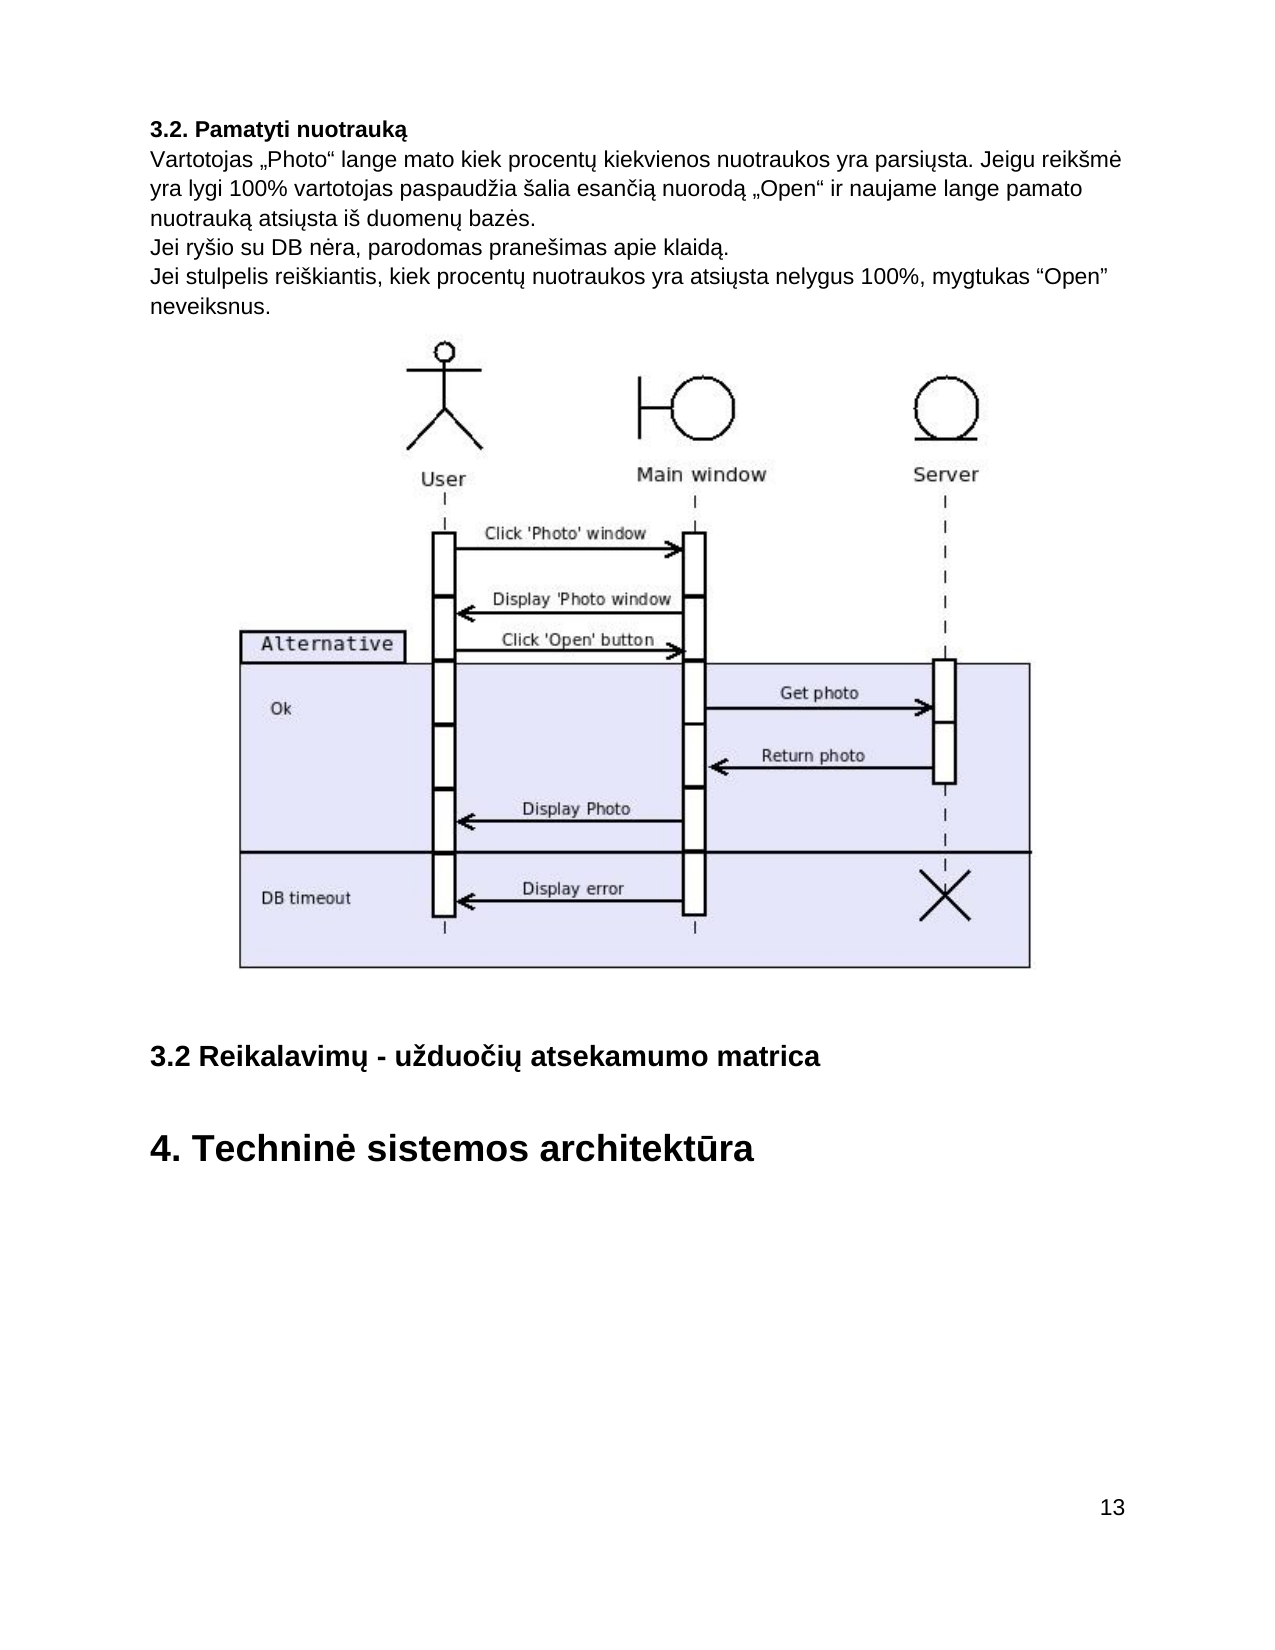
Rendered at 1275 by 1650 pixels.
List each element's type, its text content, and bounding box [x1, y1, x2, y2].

text 3.2. Pamatyti nuotrauką Vartotojas „Photo“ lange mato kiek procentų kiekvienos nuotraukos yra parsiųsta. Jeigu reikšmė yra lygi 100% vartotojas paspaudžia šalia esančią nuorodą „Open“ ir naujame lange pamato nuotrauką atsiųsta iš duomenų bazės. [150, 117, 1125, 231]
subtitle 3.2 Reikalavimų - užduočių atsekamumo matrica [150, 1040, 1125, 1073]
text Jei ryšio su DB nėra, parodomas pranešimas apie klaidą. [150, 235, 1125, 260]
text Jei stulpelis reiškiantis, kiek procentų nuotraukos yra atsiųsta nelygus 100%, mygtukas “Open” neveiksnus. [150, 264, 1125, 319]
picture [238, 322, 1037, 970]
subtitle 4. Techninė sistemos architektūra [150, 1128, 1125, 1169]
